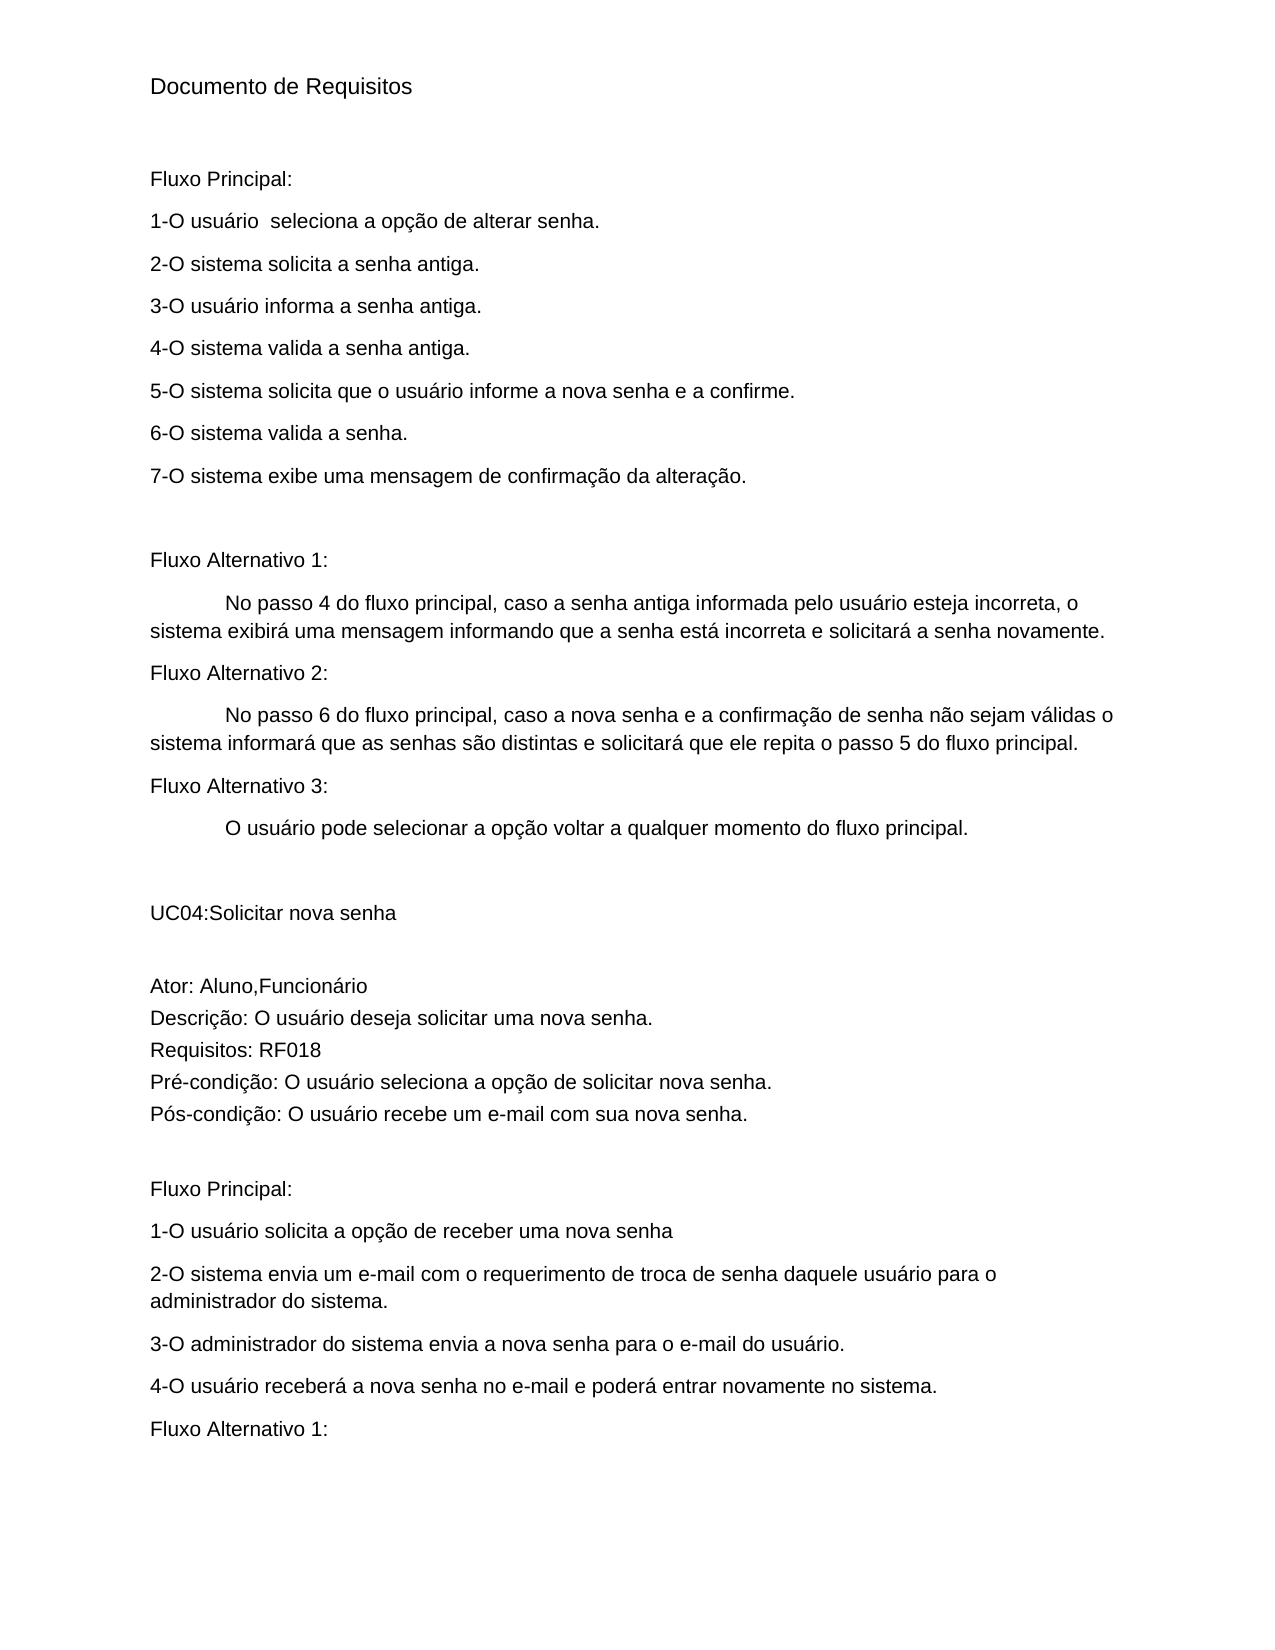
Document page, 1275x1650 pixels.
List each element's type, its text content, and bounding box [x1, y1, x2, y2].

text O usuário pode selecionar a opção voltar a qualquer momento do fluxo principal. [150, 817, 1125, 840]
text Fluxo Alternativo 3: [150, 774, 1125, 797]
text No passo 4 do fluxo principal, caso a senha antiga informada pelo usuário esteja incorreta, o sistema exibirá uma mensagem informando que a senha está incorreta e solicitará a senha novamente. [150, 591, 1125, 642]
text 7-O sistema exibe uma mensagem de confirmação da alteração. [150, 464, 1125, 487]
text 3-O usuário informa a senha antiga. [150, 294, 1125, 318]
text Fluxo Alternativo 1: [150, 1417, 1125, 1440]
text UC04:Solicitar nova senha [150, 901, 1125, 955]
text Descrição: O usuário deseja solicitar uma nova senha. [150, 1007, 1125, 1030]
text No passo 6 do fluxo principal, caso a nova senha e a confirmação de senha não sejam válidas o sistema informará que as senhas são distintas e solicitará que ele repita o passo 5 do fluxo principal. [150, 704, 1125, 755]
text Requisitos: RF018 [150, 1039, 1125, 1062]
text 2-O sistema solicita a senha antiga. [150, 252, 1125, 275]
text Ator: Aluno,Funcionário [150, 975, 1125, 998]
text Fluxo Principal: [150, 1177, 1125, 1201]
text 4-O usuário receberá a nova senha no e-mail e poderá entrar novamente no sistema. [150, 1375, 1125, 1398]
text Fluxo Principal: [150, 167, 1125, 191]
text Pós-condição: O usuário recebe um e-mail com sua nova senha. [150, 1103, 1125, 1126]
text 5-O sistema solicita que o usuário informe a nova senha e a confirme. [150, 379, 1125, 403]
text Fluxo Alternativo 1: [150, 549, 1125, 572]
text 3-O administrador do sistema envia a nova senha para o e-mail do usuário. [150, 1332, 1125, 1356]
text Fluxo Alternativo 2: [150, 662, 1125, 685]
text Pré-condição: O usuário seleciona a opção de solicitar nova senha. [150, 1071, 1125, 1094]
text 1-O usuário seleciona a opção de alterar senha. [150, 210, 1125, 233]
text 6-O sistema valida a senha. [150, 422, 1125, 445]
text 4-O sistema valida a senha antiga. [150, 337, 1125, 360]
text 1-O usuário solicita a opção de receber uma nova senha [150, 1220, 1125, 1243]
text 2-O sistema envia um e-mail com o requerimento de troca de senha daquele usuário para o administrador do sistema. [150, 1262, 1125, 1313]
